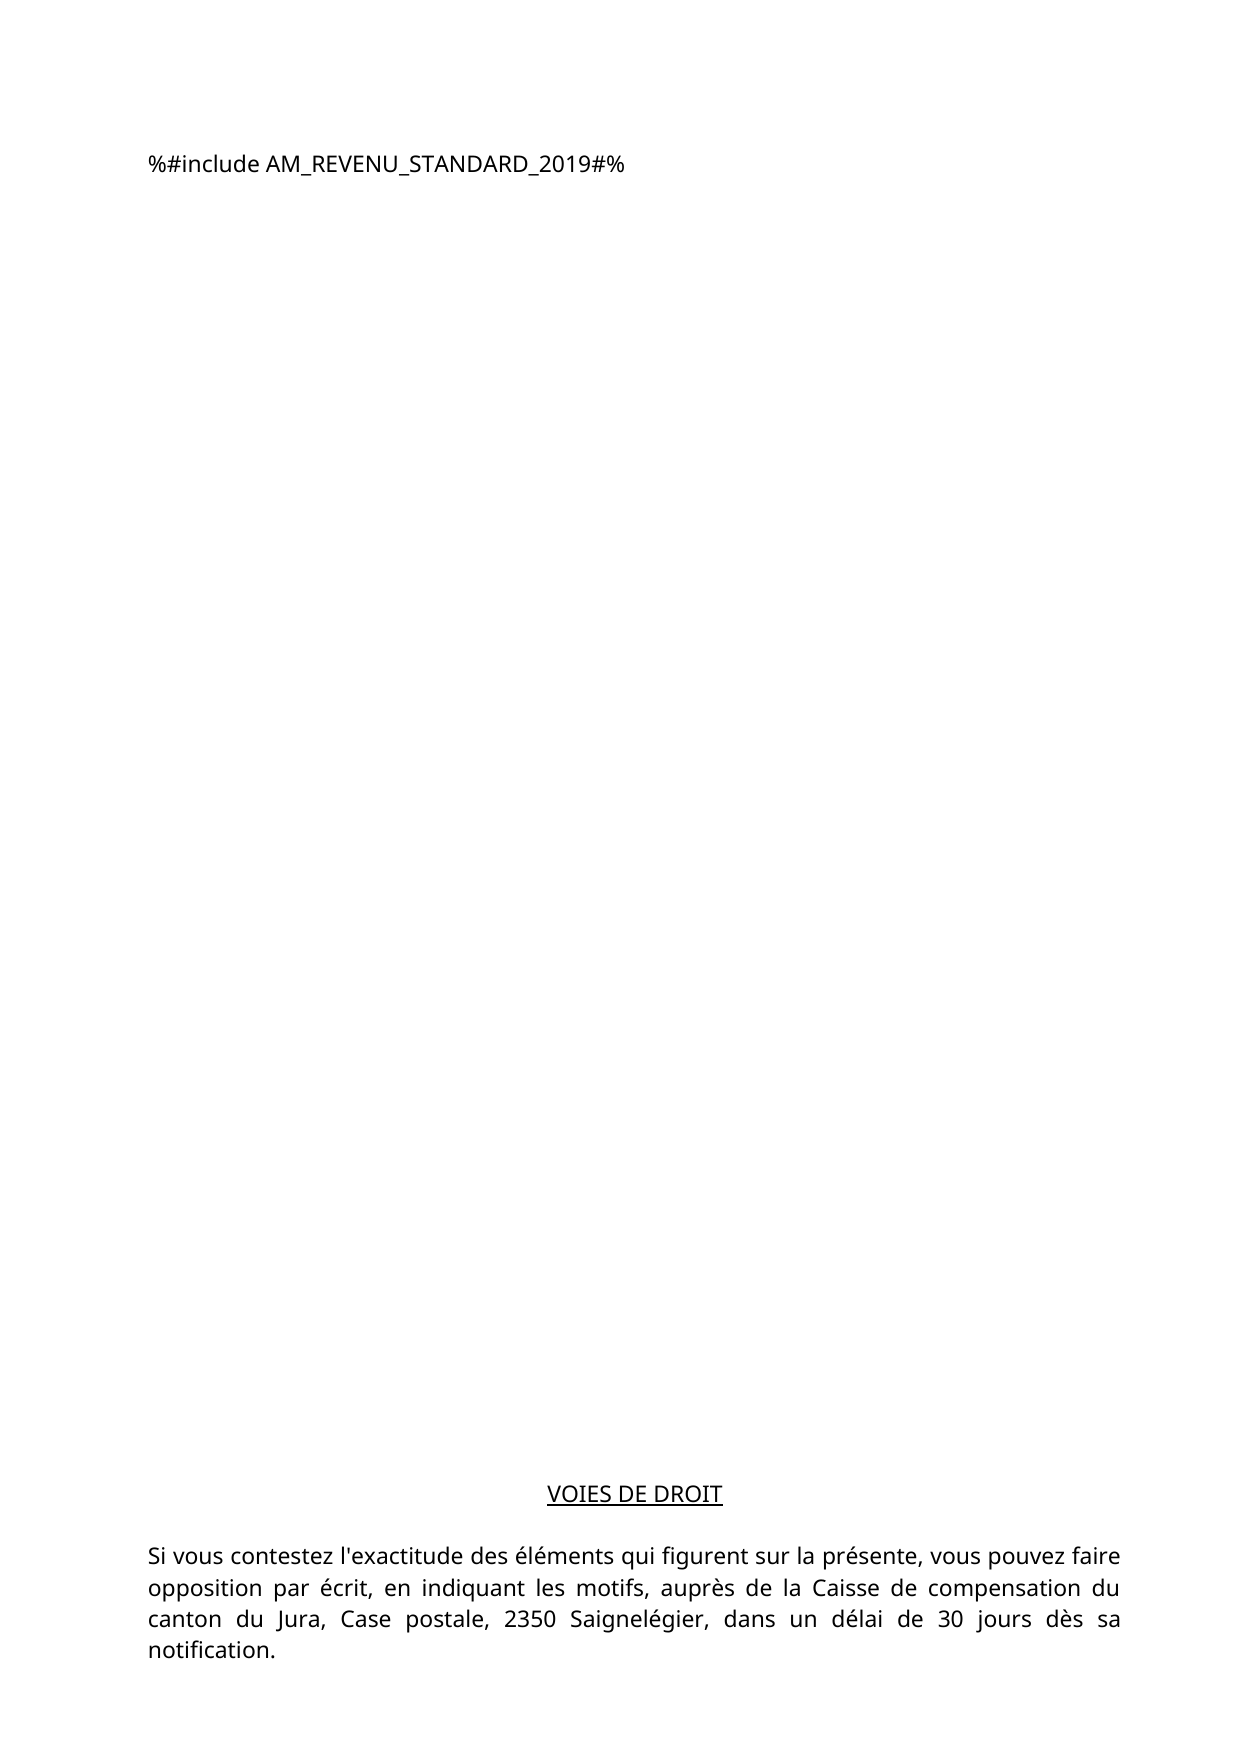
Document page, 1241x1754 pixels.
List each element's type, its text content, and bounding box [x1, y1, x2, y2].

text %#include AM_REVENU_STANDARD_2019#% [148, 148, 1122, 179]
